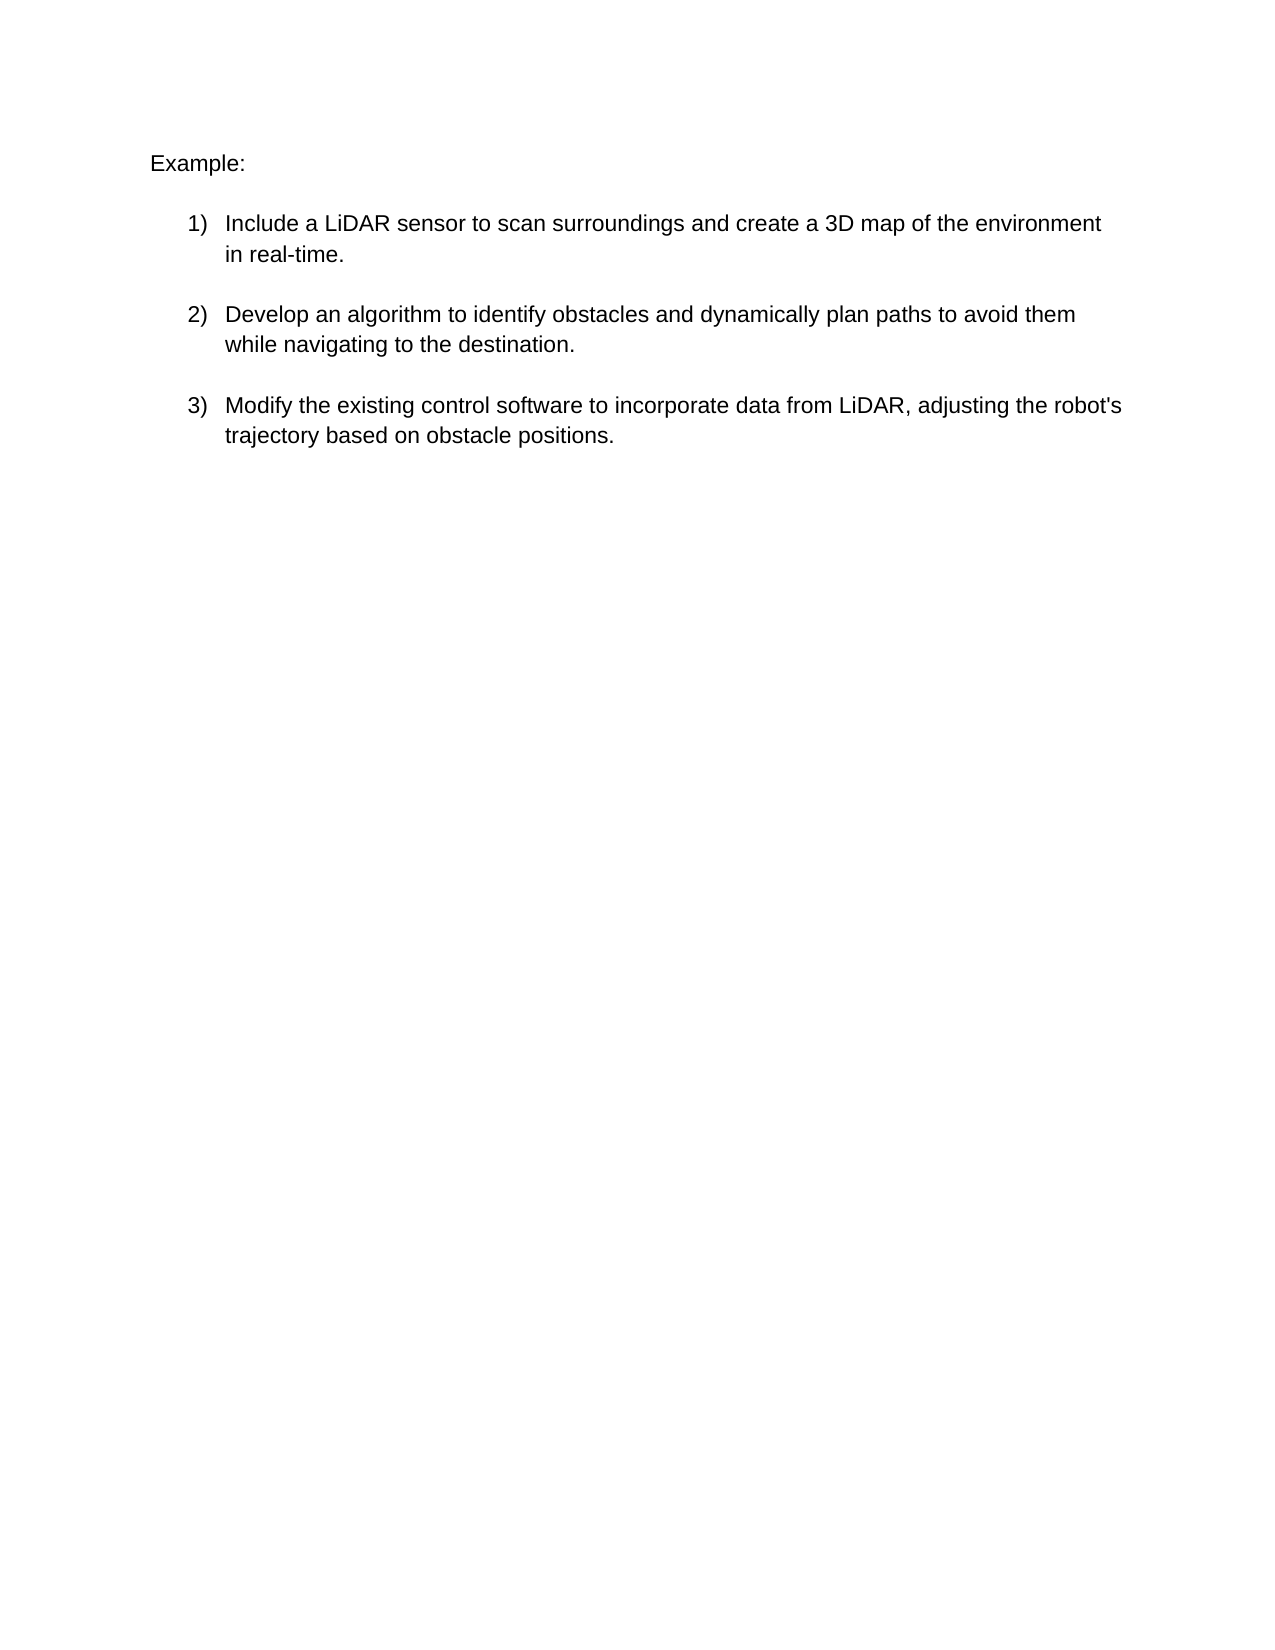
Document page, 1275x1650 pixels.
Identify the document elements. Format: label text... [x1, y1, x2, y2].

list Modify the existing control software to incorporate data from LiDAR, adjusting the robot's trajectory based on obstacle positions. [187, 392, 1125, 448]
list Develop an algorithm to identify obstacles and dynamically plan paths to avoid them while navigating to the destination. [187, 301, 1125, 358]
list Include a LiDAR sensor to scan surroundings and create a 3D map of the environment in real-time. [187, 210, 1125, 267]
text Example: [150, 150, 1125, 176]
